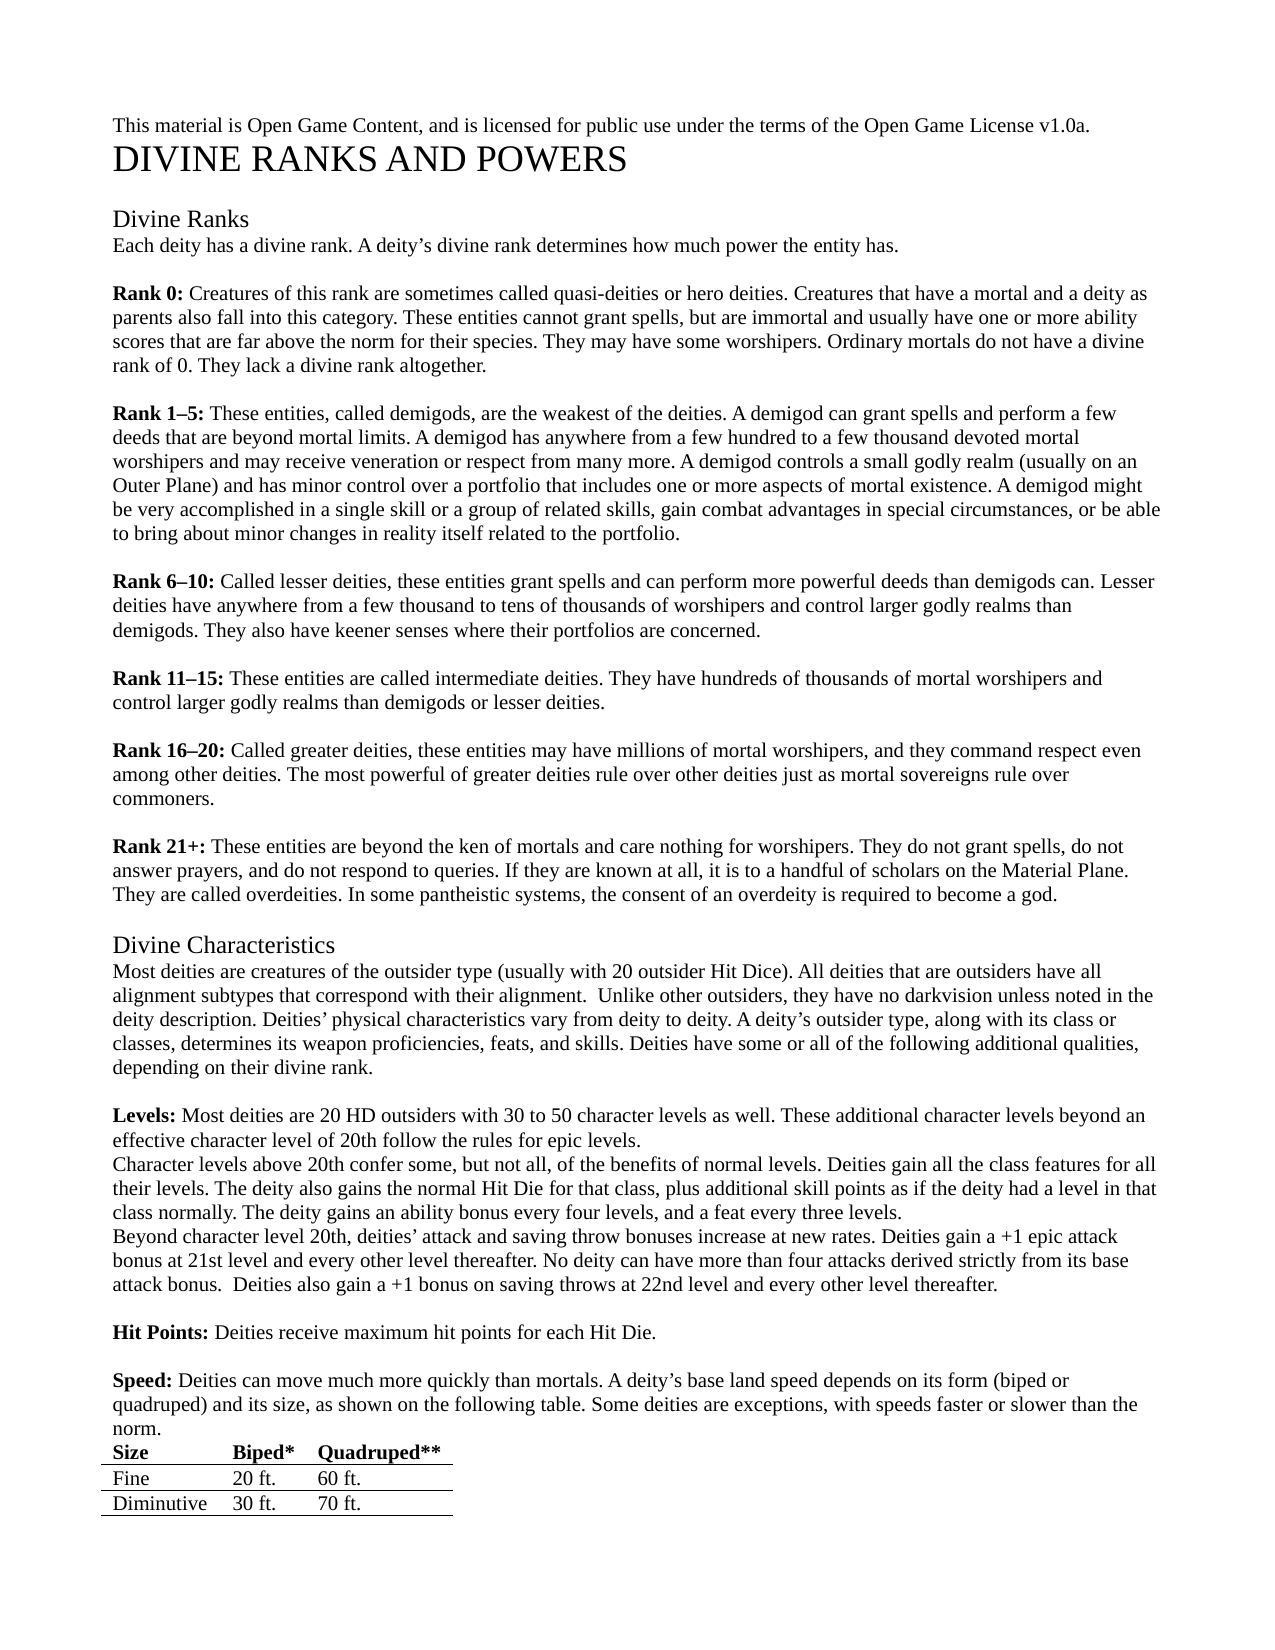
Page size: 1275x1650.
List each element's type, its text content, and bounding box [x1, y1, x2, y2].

subtitle DIVINE RANKS AND POWERS [112, 137, 1162, 180]
table_header Biped* [221, 1440, 306, 1464]
table_cell 20 ft. [221, 1465, 306, 1489]
text scores that are far above the norm for their species. They may have some worshipers. Ordinary mortals do not have a divine rank of 0. They lack a divine rank altogether. [112, 329, 1162, 377]
text Levels: Most deities are 20 HD outsiders with 30 to 50 character levels as well. These additional character levels beyond an effective character level of 20th follow the rules for epic levels. [112, 1103, 1162, 1152]
table_header Quadruped** [306, 1440, 452, 1464]
subtitle Divine Ranks [112, 204, 1162, 232]
text Rank 21+: These entities are beyond the ken of mortals and care nothing for worshipers. They do not grant spells, do not answer prayers, and do not respond to queries. If they are known at all, it is to a handful of scholars on the Material Plane. They are called overdeities. In some pantheistic systems, the consent of an overdeity is required to become a god.25 [112, 834, 1162, 906]
subtitle Divine Characteristics [112, 930, 1162, 959]
text Most deities are creatures of the outsider type (usually with 20 outsider Hit Dice). All deities that are outsiders have all alignment subtypes that correspond with their alignment. Unlike other outsiders, they have no darkvision unless noted in the deity description. Deities’ physical characteristics vary from deity to deity. A deity’s outsider type, along with its class or classes, determines its weapon proficiencies, feats, and skills. Deities have some or all of the following additional qualities, depending on their divine rank. [112, 959, 1162, 1079]
text Each deity has a divine rank. A deity’s divine rank determines how much power the entity has. [112, 232, 1162, 257]
table_cell 70 ft. [306, 1491, 452, 1514]
table_cell Fine [101, 1465, 221, 1489]
text Beyond character level 20th, deities’ attack and saving throw bonuses increase at new rates. Deities gain a +1 epic attack bonus at 21st level and every other level thereafter. No deity can have more than four attacks derived strictly from its base attack bonus. Deities also gain a +1 bonus on saving throws at 22nd level and every other level thereafter. [112, 1224, 1162, 1296]
table_cell 30 ft. [221, 1491, 306, 1514]
subtitle This material is Open Game Content, and is licensed for public use under the terms of the Open Game License v1.0a. [112, 112, 1162, 137]
text Rank 1–5: These entities, called demigods, are the weakest of the deities. A demigod can grant spells and perform a few deeds that are beyond mortal limits. A demigod has anywhere from a few hundred to a few thousand devoted mortal worshipers and may receive veneration or respect from many more. A demigod controls a small godly realm (usually on an Outer Plane) and has minor control over a portfolio that includes one or more aspects of mortal existence. A demigod might be very accomplished in a single skill or a group of related skills, gain combat advantages in special circumstances, or be able to bring about minor changes in reality itself related to the portfolio. [112, 401, 1162, 545]
text Rank 0: Creatures of this rank are sometimes called quasi-deities or hero deities. Creatures that have a mortal and a deity as parents also fall into this category. These entities cannot grant spells, but are immortal and usually have one or more ability [112, 281, 1162, 329]
text Hit Points: Deities receive maximum hit points for each Hit Die. [112, 1320, 1162, 1344]
text Rank 16–20: Called greater deities, these entities may have millions of mortal worshipers, and they command respect even among other deities. The most powerful of greater deities rule over other deities just as mortal sovereigns rule over commoners. [112, 738, 1162, 810]
table_header Size [101, 1440, 221, 1464]
text Rank 11–15: These entities are called intermediate deities. They have hundreds of thousands of mortal worshipers and control larger godly realms than demigods or lesser deities. [112, 666, 1162, 714]
text Character levels above 20th confer some, but not all, of the benefits of normal levels. Deities gain all the class features for all their levels. The deity also gains the normal Hit Die for that class, plus additional skill points as if the deity had a level in that class normally. The deity gains an ability bonus every four levels, and a feat every three levels. [112, 1152, 1162, 1224]
text Rank 6–10: Called lesser deities, these entities grant spells and can perform more powerful deeds than demigods can. Lesser deities have anywhere from a few thousand to tens of thousands of worshipers and control larger godly realms than demigods. They also have keener senses where their portfolios are concerned. [112, 569, 1162, 642]
table_cell Diminutive [101, 1491, 221, 1514]
text Speed: Deities can move much more quickly than mortals. A deity’s base land speed depends on its form (biped or quadruped) and its size, as shown on the following table. Some deities are exceptions, with speeds faster or slower than the norm. [112, 1368, 1162, 1440]
table_cell 60 ft. [306, 1465, 452, 1489]
